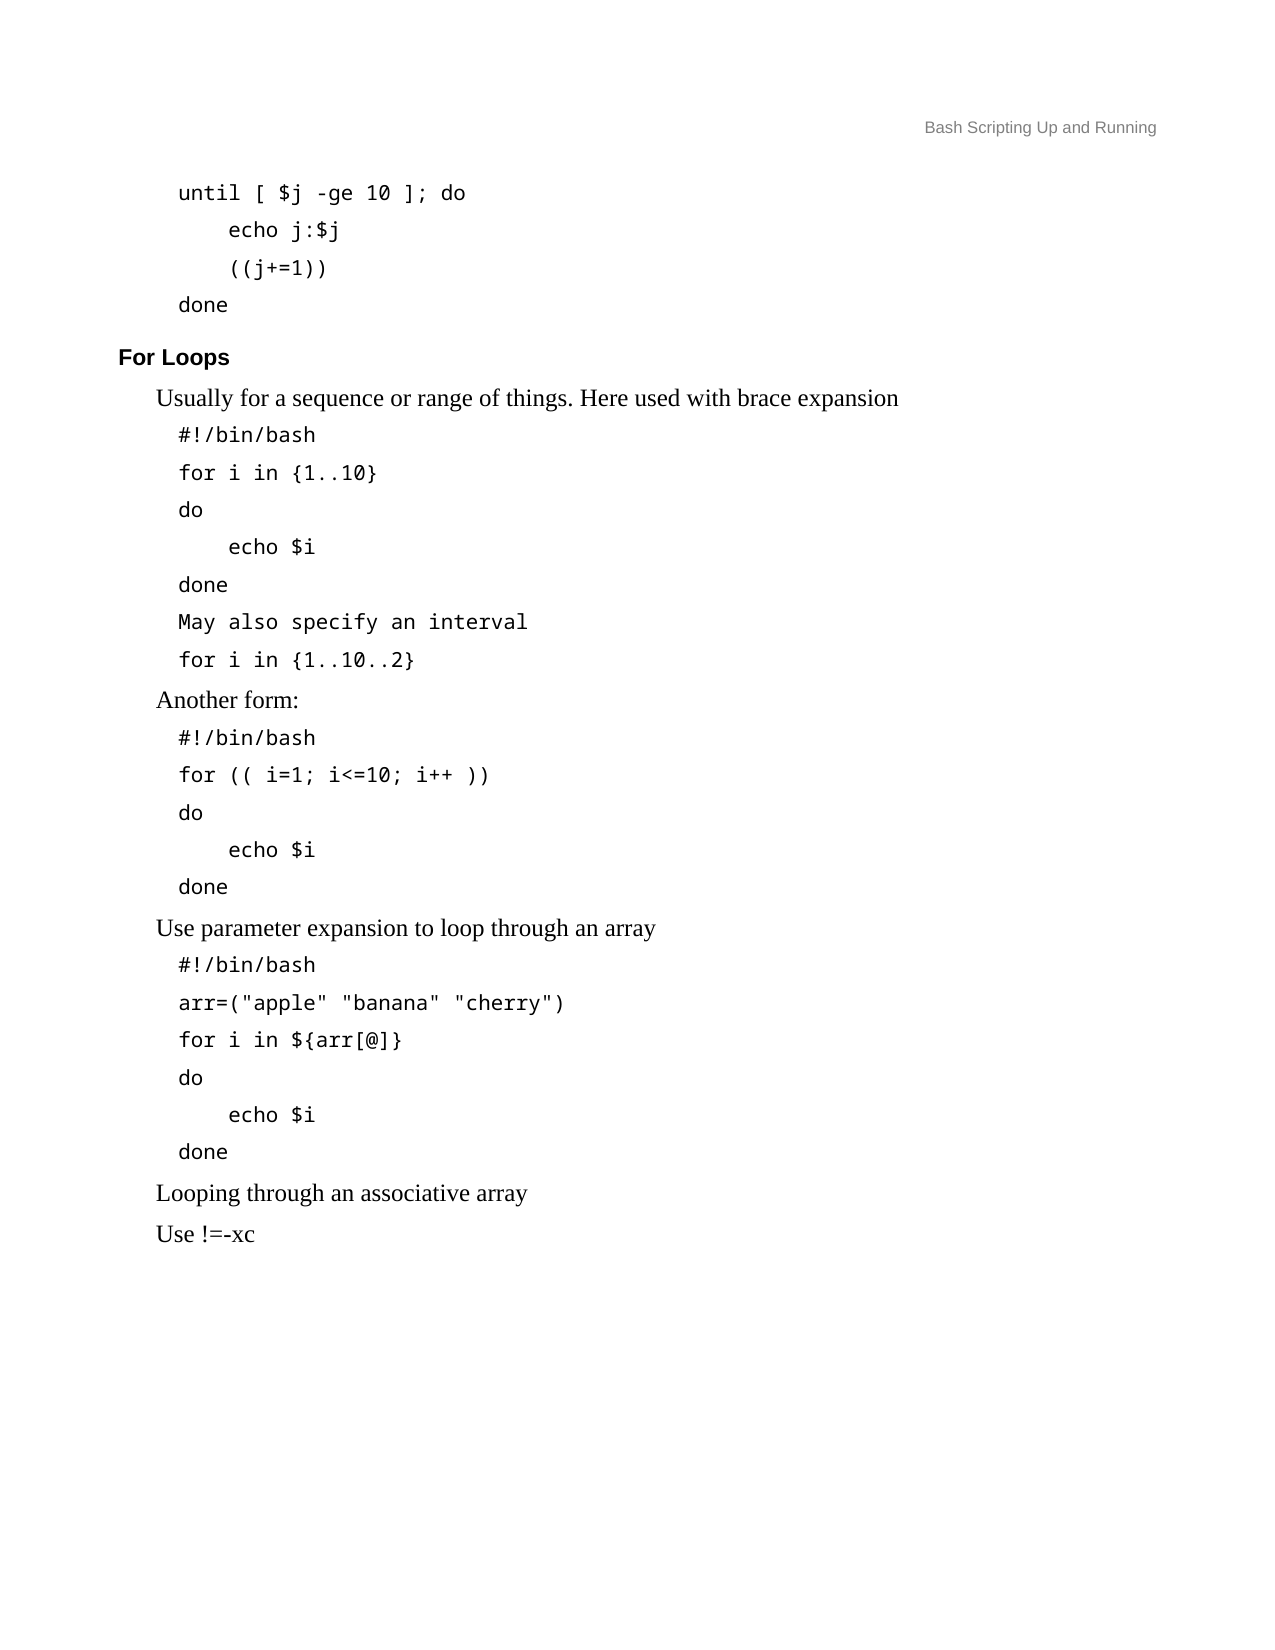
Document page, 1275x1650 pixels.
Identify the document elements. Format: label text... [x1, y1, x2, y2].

text May also specify an interval [178, 607, 1157, 636]
text #!/bin/bash [178, 420, 1157, 449]
text done [178, 570, 1157, 598]
text echo $i [178, 835, 1157, 863]
text do [178, 1063, 1157, 1091]
text Another form: [156, 685, 1157, 714]
text do [178, 495, 1157, 523]
text #!/bin/bash [178, 951, 1157, 979]
text echo j:$j [178, 216, 1157, 244]
text arr=("apple" "banana" "cherry") [178, 988, 1157, 1016]
text Usually for a sequence or range of things. Here used with brace expansion [156, 383, 1157, 411]
text for i in ${arr[@]} [178, 1025, 1157, 1054]
text Use !=-xc [156, 1219, 1157, 1247]
text for i in {1..10} [178, 458, 1157, 486]
text for (( i=1; i<=10; i++ )) [178, 760, 1157, 789]
text Looping through an associative array [156, 1178, 1157, 1207]
text Use parameter expansion to loop through an array [156, 913, 1157, 942]
text until [ $j -ge 10 ]; do [178, 178, 1157, 207]
text #!/bin/bash [178, 723, 1157, 751]
text echo $i [178, 532, 1157, 561]
text for i in {1..10..2} [178, 645, 1157, 673]
text done [178, 872, 1157, 901]
subtitle For Loops [118, 344, 1157, 370]
text done [178, 1137, 1157, 1166]
text done [178, 290, 1157, 319]
text do [178, 798, 1157, 826]
text ((j+=1)) [178, 253, 1157, 281]
text echo $i [178, 1100, 1157, 1128]
